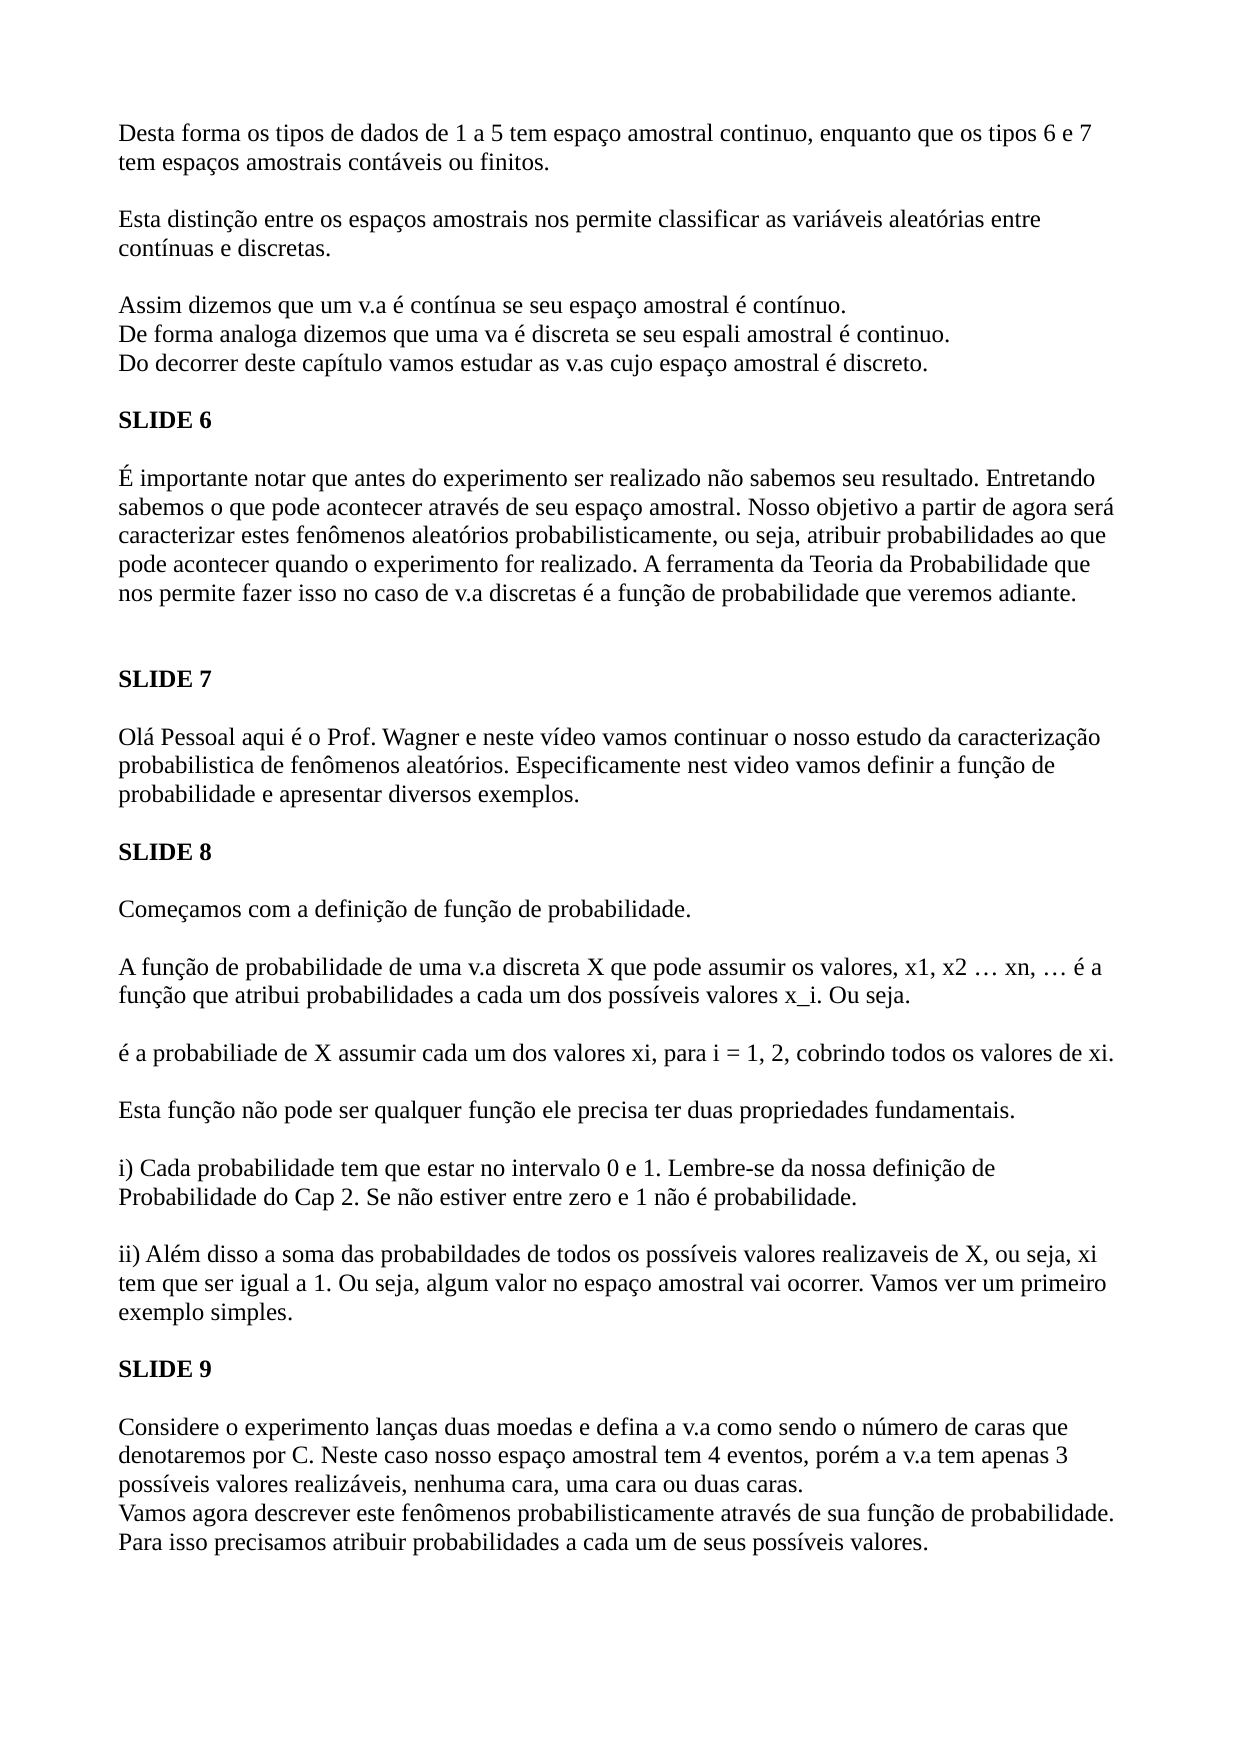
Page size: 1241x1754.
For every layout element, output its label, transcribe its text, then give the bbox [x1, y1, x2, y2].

text SLIDE 8 [118, 837, 1122, 866]
text Começamos com a definição de função de probabilidade. [118, 894, 1122, 923]
text i) Cada probabilidade tem que estar no intervalo 0 e 1. Lembre-se da nossa definição de Probabilidade do Cap 2. Se não estiver entre zero e 1 não é probabilidade. [118, 1153, 1122, 1211]
text Olá Pessoal aqui é o Prof. Wagner e neste vídeo vamos continuar o nosso estudo da caracterização probabilistica de fenômenos aleatórios. Especificamente nest video vamos definir a função de probabilidade e apresentar diversos exemplos. [118, 722, 1122, 808]
text ii) Além disso a soma das probabildades de todos os possíveis valores realizaveis de X, ou seja, xi tem que ser igual a 1. Ou seja, algum valor no espaço amostral vai ocorrer. Vamos ver um primeiro exemplo simples. [118, 1239, 1122, 1326]
text É importante notar que antes do experimento ser realizado não sabemos seu resultado. Entretando sabemos o que pode acontecer através de seu espaço amostral. Nosso objetivo a partir de agora será caracterizar estes fenômenos aleatórios probabilisticamente, ou seja, atribuir probabilidades ao que pode acontecer quando o experimento for realizado. A ferramenta da Teoria da Probabilidade que nos permite fazer isso no caso de v.a discretas é a função de probabilidade que veremos adiante. [118, 463, 1122, 607]
text Considere o experimento lanças duas moedas e defina a v.a como sendo o número de caras que denotaremos por C. Neste caso nosso espaço amostral tem 4 eventos, porém a v.a tem apenas 3 possíveis valores realizáveis, nenhuma cara, uma cara ou duas caras. [118, 1412, 1122, 1498]
text Para isso precisamos atribuir probabilidades a cada um de seus possíveis valores. [118, 1527, 1122, 1556]
text A função de probabilidade de uma v.a discreta X que pode assumir os valores, x1, x2 … xn, … é a função que atribui probabilidades a cada um dos possíveis valores x_i. Ou seja. [118, 952, 1122, 1009]
text Vamos agora descrever este fenômenos probabilisticamente através de sua função de probabilidade. [118, 1498, 1122, 1527]
text SLIDE 9 [118, 1354, 1122, 1383]
text Desta forma os tipos de dados de 1 a 5 tem espaço amostral continuo, enquanto que os tipos 6 e 7 tem espaços amostrais contáveis ou finitos. [118, 118, 1122, 176]
text Esta função não pode ser qualquer função ele precisa ter duas propriedades fundamentais. [118, 1096, 1122, 1124]
text Esta distinção entre os espaços amostrais nos permite classificar as variáveis aleatórias entre contínuas e discretas. [118, 204, 1122, 262]
text SLIDE 7 [118, 664, 1122, 693]
text SLIDE 6 [118, 406, 1122, 434]
text Do decorrer deste capítulo vamos estudar as v.as cujo espaço amostral é discreto. [118, 348, 1122, 377]
text De forma analoga dizemos que uma va é discreta se seu espali amostral é continuo. [118, 319, 1122, 348]
text Assim dizemos que um v.a é contínua se seu espaço amostral é contínuo. [118, 291, 1122, 319]
text é a probabiliade de X assumir cada um dos valores xi, para i = 1, 2, cobrindo todos os valores de xi. [118, 1038, 1122, 1067]
